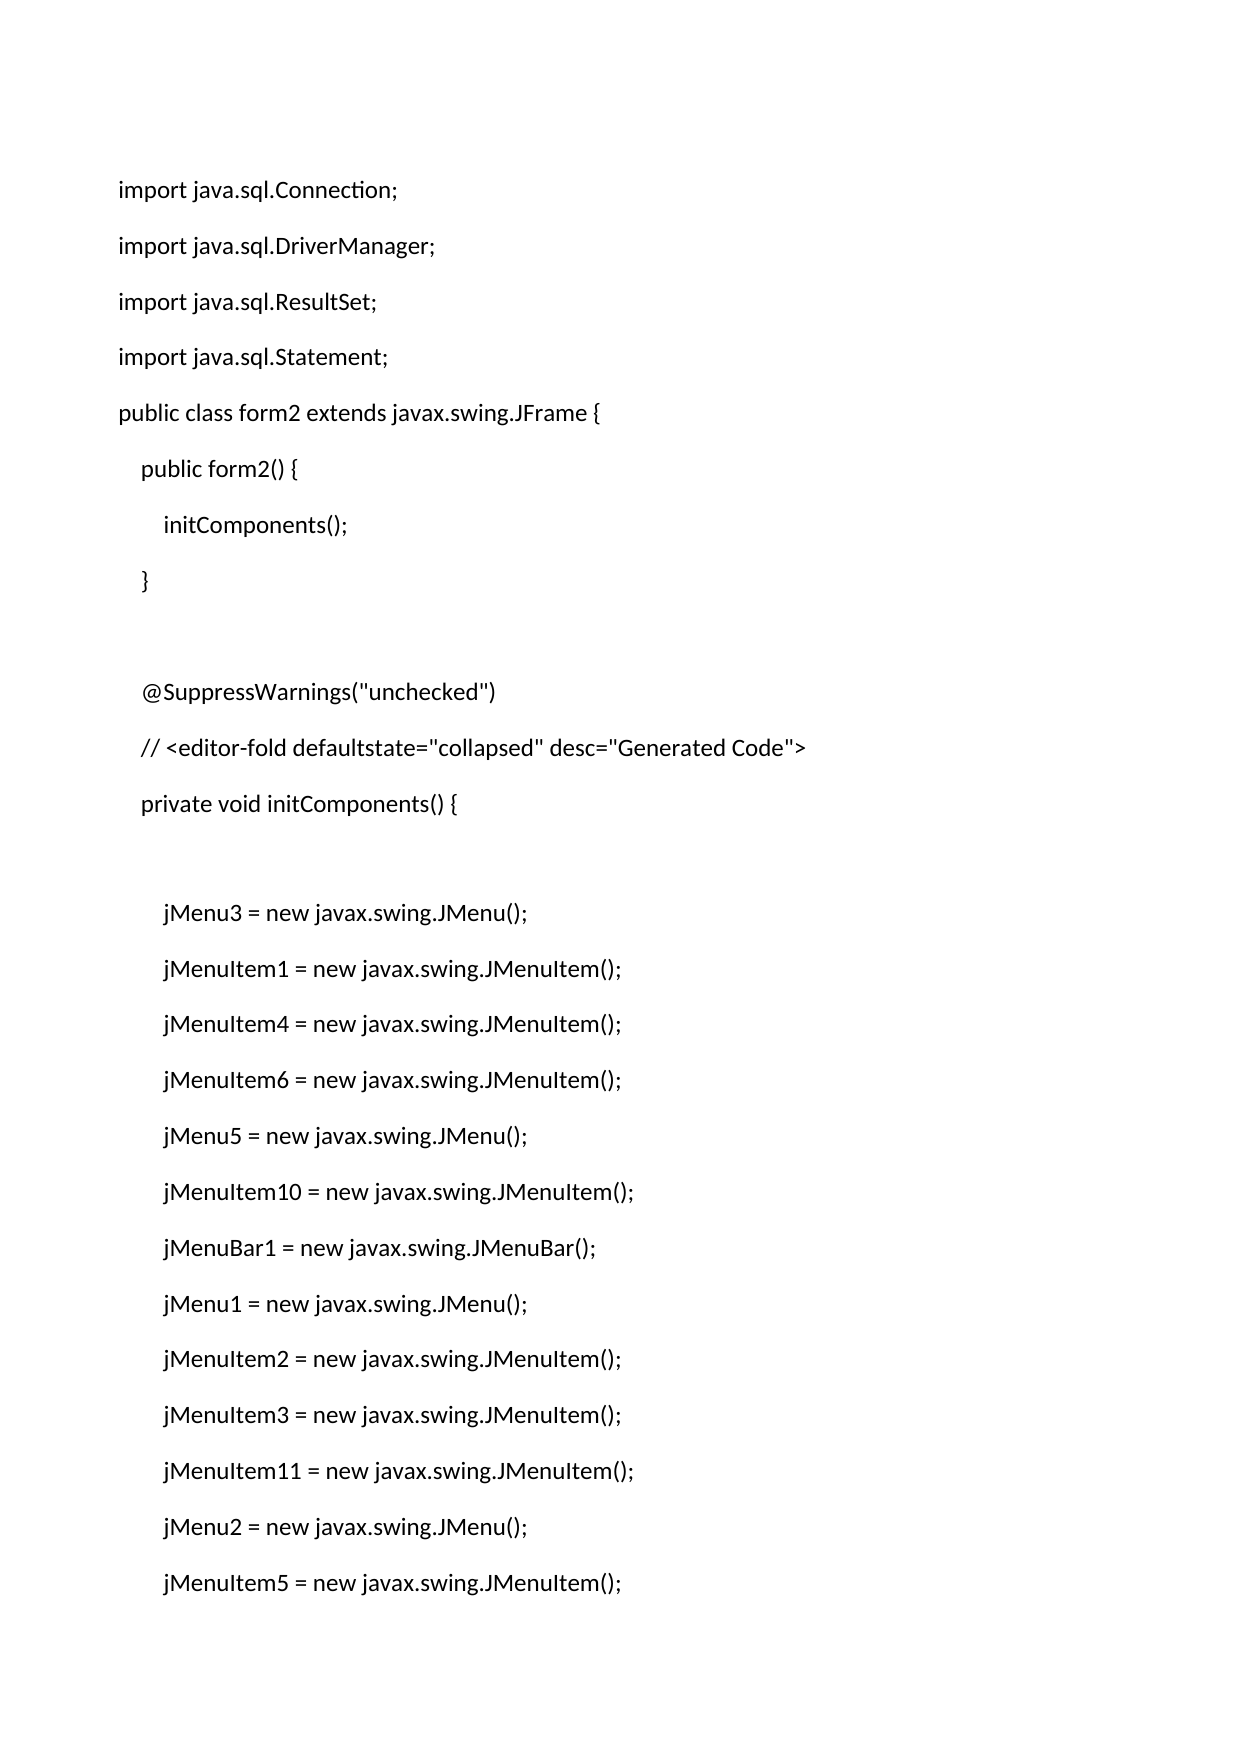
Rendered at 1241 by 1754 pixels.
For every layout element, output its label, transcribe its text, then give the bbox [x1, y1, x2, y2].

text jMenu2 = new javax.swing.JMenu(); [118, 1511, 1122, 1542]
text public form2() { [118, 453, 1122, 484]
text private void initComponents() { [118, 788, 1122, 819]
text initComponents(); [118, 509, 1122, 539]
text jMenu1 = new javax.swing.JMenu(); [118, 1288, 1122, 1318]
text import java.sql.Statement; [118, 341, 1122, 372]
text jMenuItem4 = new javax.swing.JMenuItem(); [118, 1009, 1122, 1039]
text jMenuItem10 = new javax.swing.JMenuItem(); [118, 1176, 1122, 1207]
text jMenu3 = new javax.swing.JMenu(); [118, 897, 1122, 927]
text } [118, 565, 1122, 595]
text jMenu5 = new javax.swing.JMenu(); [118, 1120, 1122, 1151]
text jMenuBar1 = new javax.swing.JMenuBar(); [118, 1232, 1122, 1262]
text jMenuItem11 = new javax.swing.JMenuItem(); [118, 1455, 1122, 1486]
text import java.sql.Connection; [118, 174, 1122, 204]
text jMenuItem5 = new javax.swing.JMenuItem(); [118, 1567, 1122, 1597]
text public class form2 extends javax.swing.JFrame { [118, 397, 1122, 428]
text jMenuItem3 = new javax.swing.JMenuItem(); [118, 1399, 1122, 1430]
text import java.sql.DriverManager; [118, 230, 1122, 260]
text import java.sql.ResultSet; [118, 286, 1122, 316]
text jMenuItem1 = new javax.swing.JMenuItem(); [118, 953, 1122, 983]
text @SuppressWarnings("unchecked") [118, 676, 1122, 707]
text jMenuItem2 = new javax.swing.JMenuItem(); [118, 1344, 1122, 1374]
text jMenuItem6 = new javax.swing.JMenuItem(); [118, 1064, 1122, 1095]
text // <editor-fold defaultstate="collapsed" desc="Generated Code"> [118, 732, 1122, 763]
